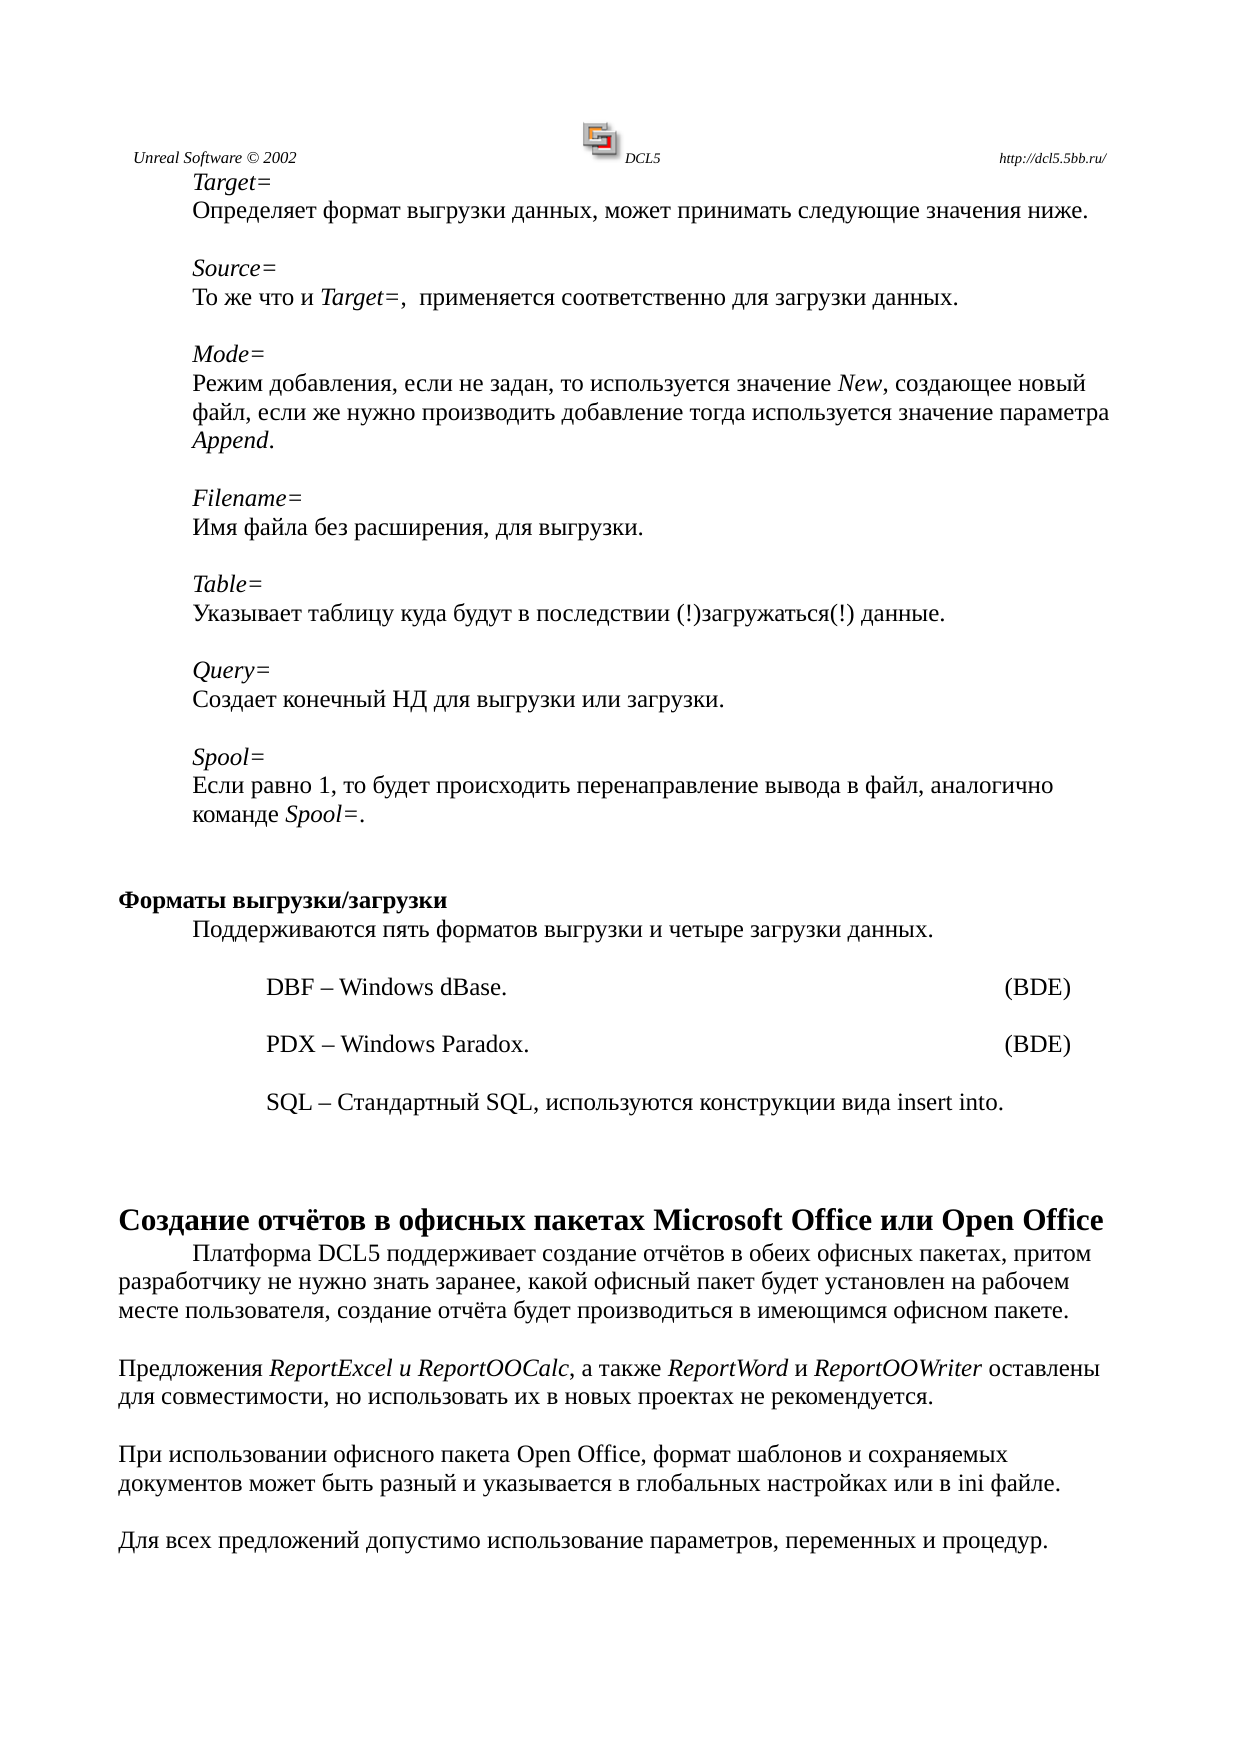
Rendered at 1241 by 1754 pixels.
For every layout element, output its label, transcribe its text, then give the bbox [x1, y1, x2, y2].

text Mode= [118, 339, 1122, 368]
text Table= [118, 569, 1122, 598]
text Определяет формат выгрузки данных, может принимать следующие значения ниже. [118, 195, 1122, 224]
text DBF – Windows dBase. (BDE) [118, 972, 1122, 1000]
text Поддерживаются пять форматов выгрузки и четыре загрузки данных. [118, 914, 1122, 943]
text Для всех предложений допустимо использование параметров, переменных и процедур. [118, 1525, 1122, 1554]
picture [579, 118, 625, 164]
text PDX – Windows Paradox. (BDE) [118, 1029, 1122, 1058]
text Target= [118, 167, 1122, 195]
text То же что и Target=, применяется соответственно для загрузки данных. [118, 282, 1122, 310]
text При использовании офисного пакета Open Office, формат шаблонов и сохраняемых документов может быть разный и указывается в глобальных настройках или в ini файле. [118, 1439, 1122, 1496]
text Имя файла без расширения, для выгрузки. [118, 512, 1122, 540]
text Создание отчётов в офисных пакетах Microsoft Office или Open Office [118, 1202, 1122, 1238]
text Spool= [118, 742, 1122, 770]
text Создает конечный НД для выгрузки или загрузки. [118, 684, 1122, 713]
text Filename= [118, 483, 1122, 512]
text Если равно 1, то будет происходить перенаправление вывода в файл, аналогично команде Spool=. [118, 770, 1122, 828]
text Форматы выгрузки/загрузки [118, 885, 1122, 914]
text Режим добавления, если не задан, то используется значение New, создающее новый файл, если же нужно производить добавление тогда используется значение параметра Append. [118, 368, 1122, 454]
text Указывает таблицу куда будут в последствии (!)загружаться(!) данные. [118, 598, 1122, 627]
text Query= [118, 655, 1122, 684]
text Платформа DCL5 поддерживает создание отчётов в обеих офисных пакетах, притом разработчику не нужно знать заранее, какой офисный пакет будет установлен на рабочем месте пользователя, создание отчёта будет производиться в имеющимся офисном пакете. [118, 1238, 1122, 1324]
text Source= [118, 253, 1122, 282]
text SQL – Стандартный SQL, используются конструкции вида insert into. [118, 1087, 1122, 1115]
text Предложения ReportExcel и ReportOOCalc, а также ReportWord и ReportOOWriter оставлены для совместимости, но использовать их в новых проектах не рекомендуется. [118, 1353, 1122, 1410]
